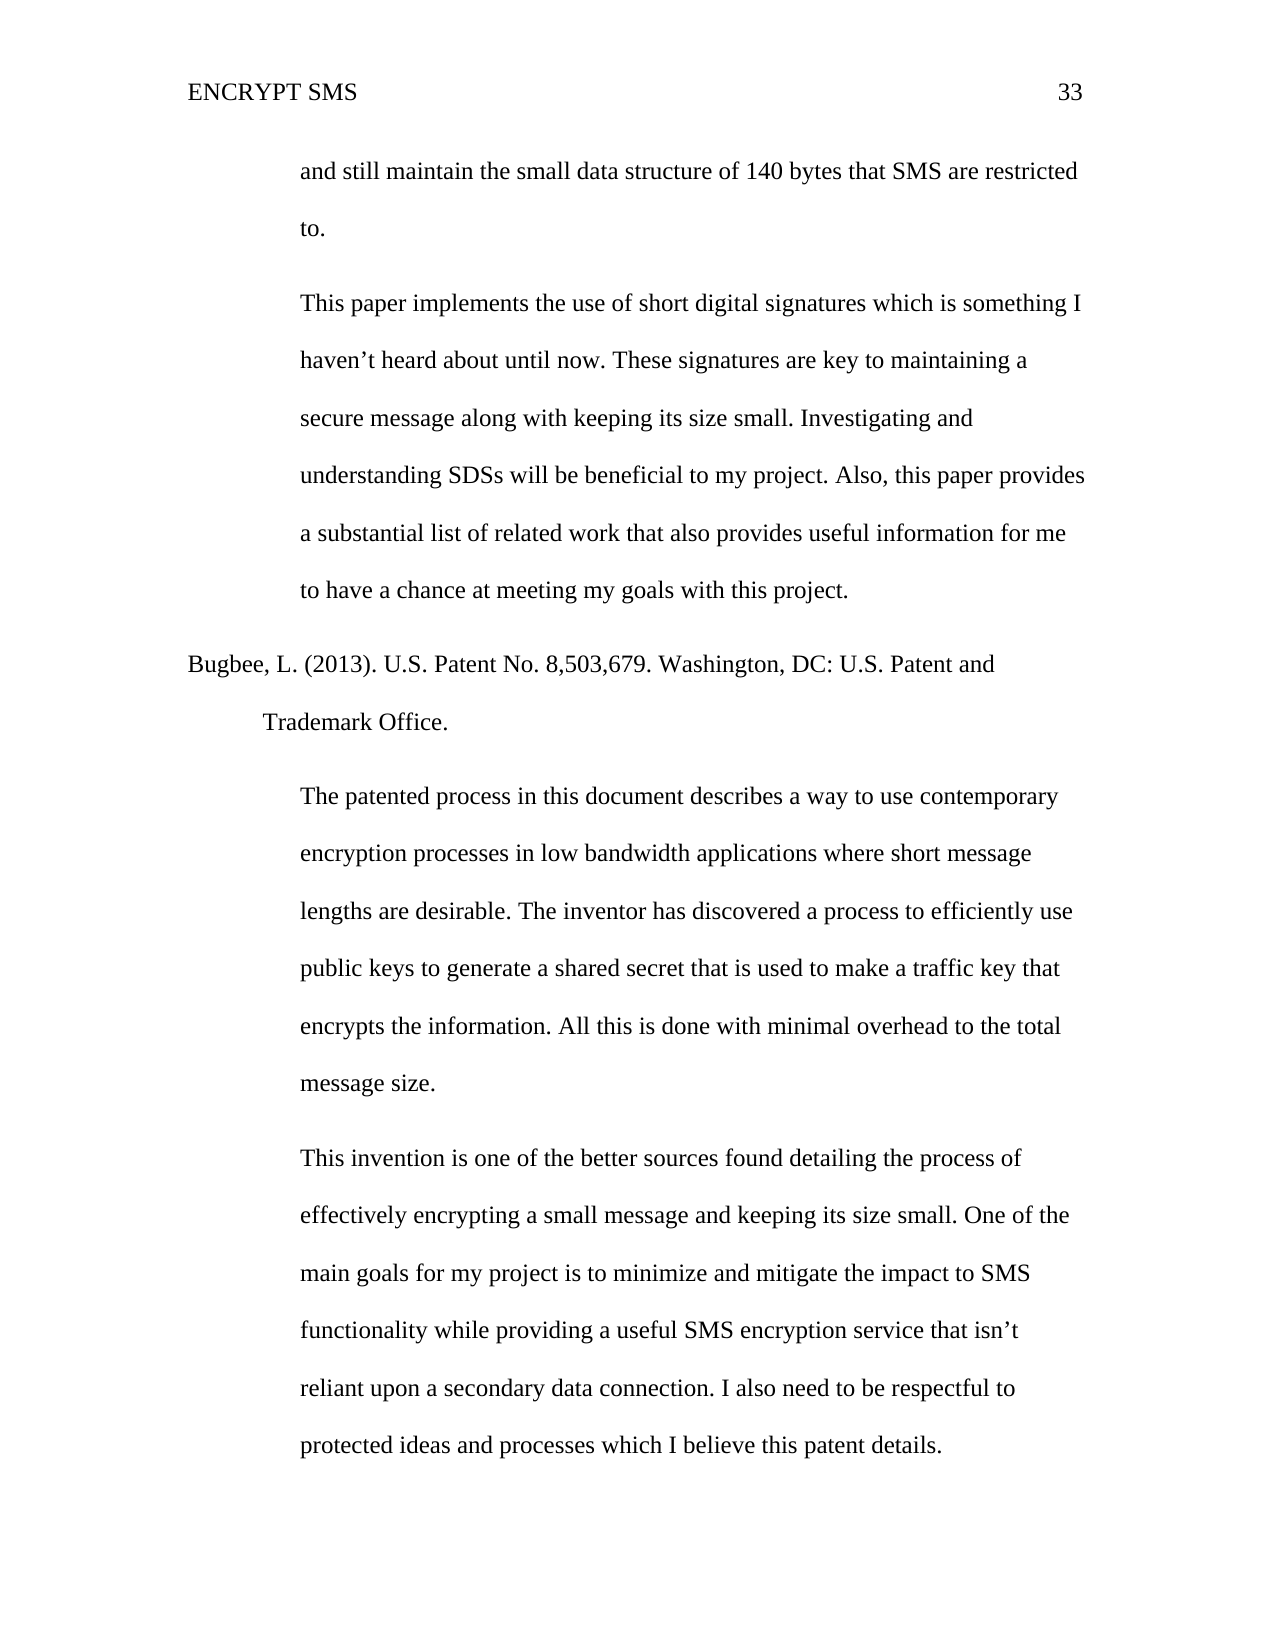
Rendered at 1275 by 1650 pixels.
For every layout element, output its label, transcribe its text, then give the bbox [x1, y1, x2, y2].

text This paper implements the use of short digital signatures which is something I haven’t heard about until now. These signatures are key to maintaining a secure message along with keeping its size small. Investigating and understanding SDSs will be beneficial to my project. Also, this paper provides a substantial list of related work that also provides useful information for me to have a chance at meeting my goals with this project. [300, 288, 1087, 604]
text This invention is one of the better sources found detailing the process of effectively encrypting a small message and keeping its size small. One of the main goals for my project is to minimize and mitigate the impact to SMS functionality while providing a useful SMS encryption service that isn’t reliant upon a secondary data connection. I also need to be respectful to protected ideas and processes which I believe this patent details. [300, 1143, 1087, 1459]
text and still maintain the small data structure of 140 bytes that SMS are restricted to. [300, 156, 1087, 242]
text Bugbee, L. (2013). U.S. Patent No. 8,503,679. Washington, DC: U.S. Patent and Trademark Office. [187, 649, 1087, 736]
text The patented process in this document describes a way to use contemporary encryption processes in low bandwidth applications where short message lengths are desirable. The inventor has discovered a process to efficiently use public keys to generate a shared secret that is used to make a traffic key that encrypts the information. All this is done with minimal overhead to the total message size. [300, 781, 1087, 1097]
